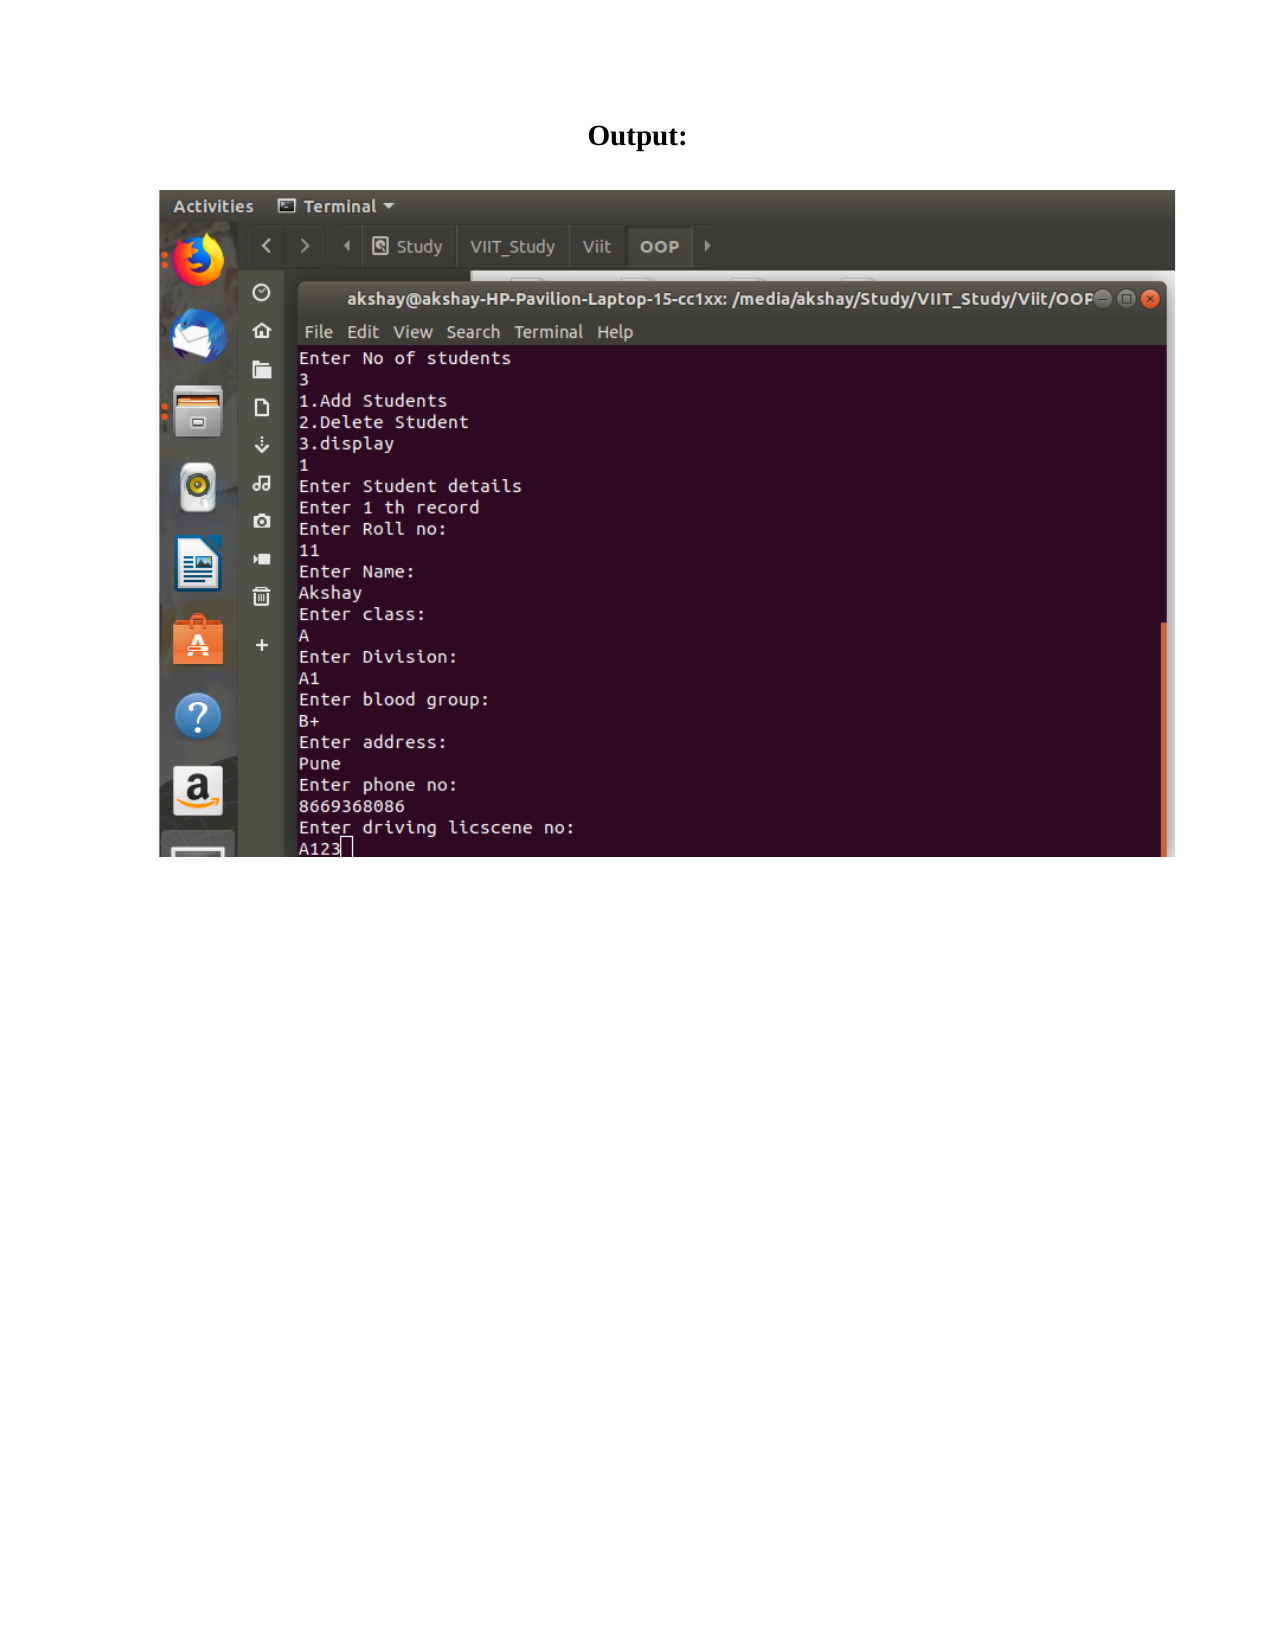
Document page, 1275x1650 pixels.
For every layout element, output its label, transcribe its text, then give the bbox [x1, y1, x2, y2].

text Output: [118, 118, 1157, 152]
